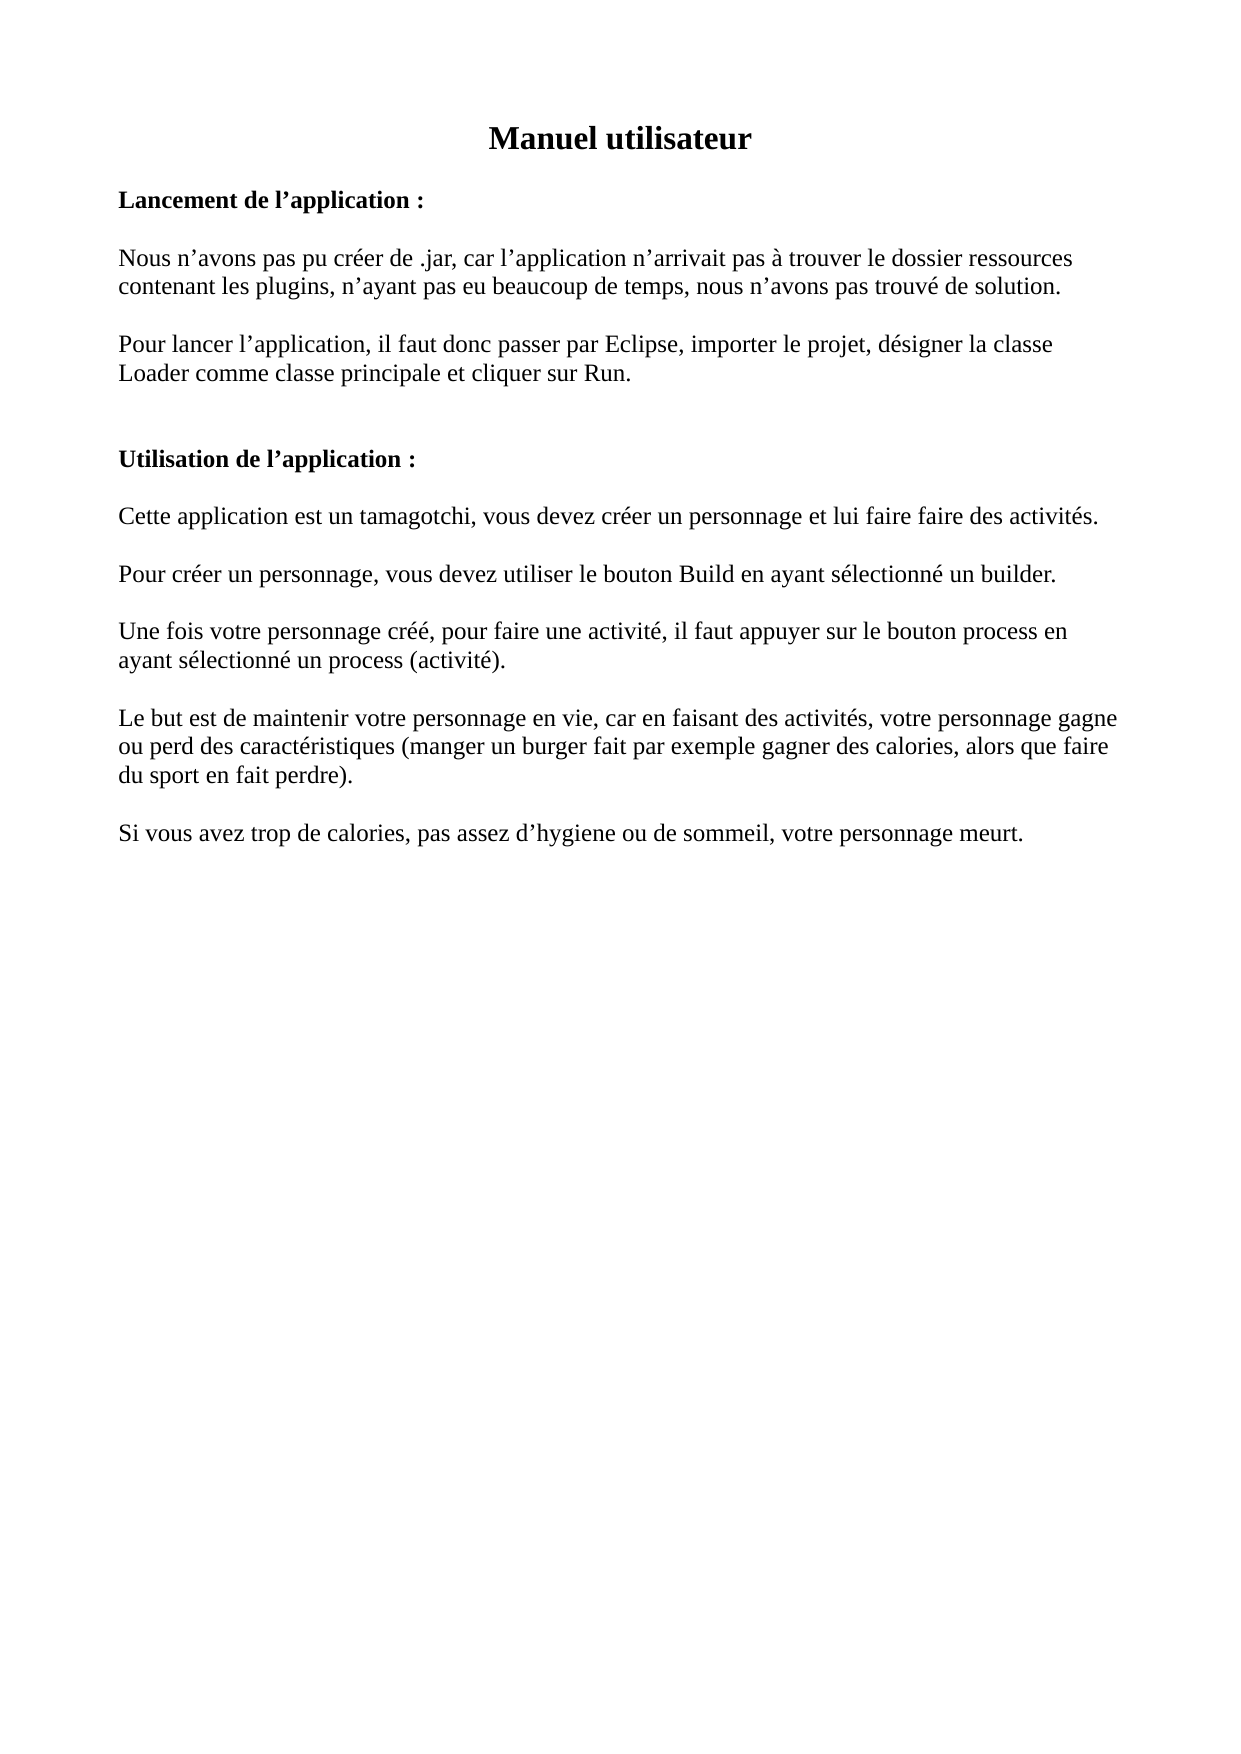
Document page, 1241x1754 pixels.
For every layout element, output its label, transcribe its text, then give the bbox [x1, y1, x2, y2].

text Nous n’avons pas pu créer de .jar, car l’application n’arrivait pas à trouver le dossier ressources contenant les plugins, n’ayant pas eu beaucoup de temps, nous n’avons pas trouvé de solution. [118, 243, 1122, 300]
text Le but est de maintenir votre personnage en vie, car en faisant des activités, votre personnage gagne ou perd des caractéristiques (manger un burger fait par exemple gagner des calories, alors que faire du sport en fait perdre). [118, 703, 1122, 789]
text Pour créer un personnage, vous devez utiliser le bouton Build en ayant sélectionné un builder. [118, 559, 1122, 588]
text Manuel utilisateur [118, 118, 1122, 156]
text Cette application est un tamagotchi, vous devez créer un personnage et lui faire faire des activités. [118, 501, 1122, 530]
text Pour lancer l’application, il faut donc passer par Eclipse, importer le projet, désigner la classe Loader comme classe principale et cliquer sur Run. [118, 329, 1122, 386]
text Lancement de l’application : [118, 185, 1122, 214]
text Utilisation de l’application : [118, 444, 1122, 473]
text Une fois votre personnage créé, pour faire une activité, il faut appuyer sur le bouton process en ayant sélectionné un process (activité). [118, 616, 1122, 674]
text Si vous avez trop de calories, pas assez d’hygiene ou de sommeil, votre personnage meurt. [118, 818, 1122, 846]
